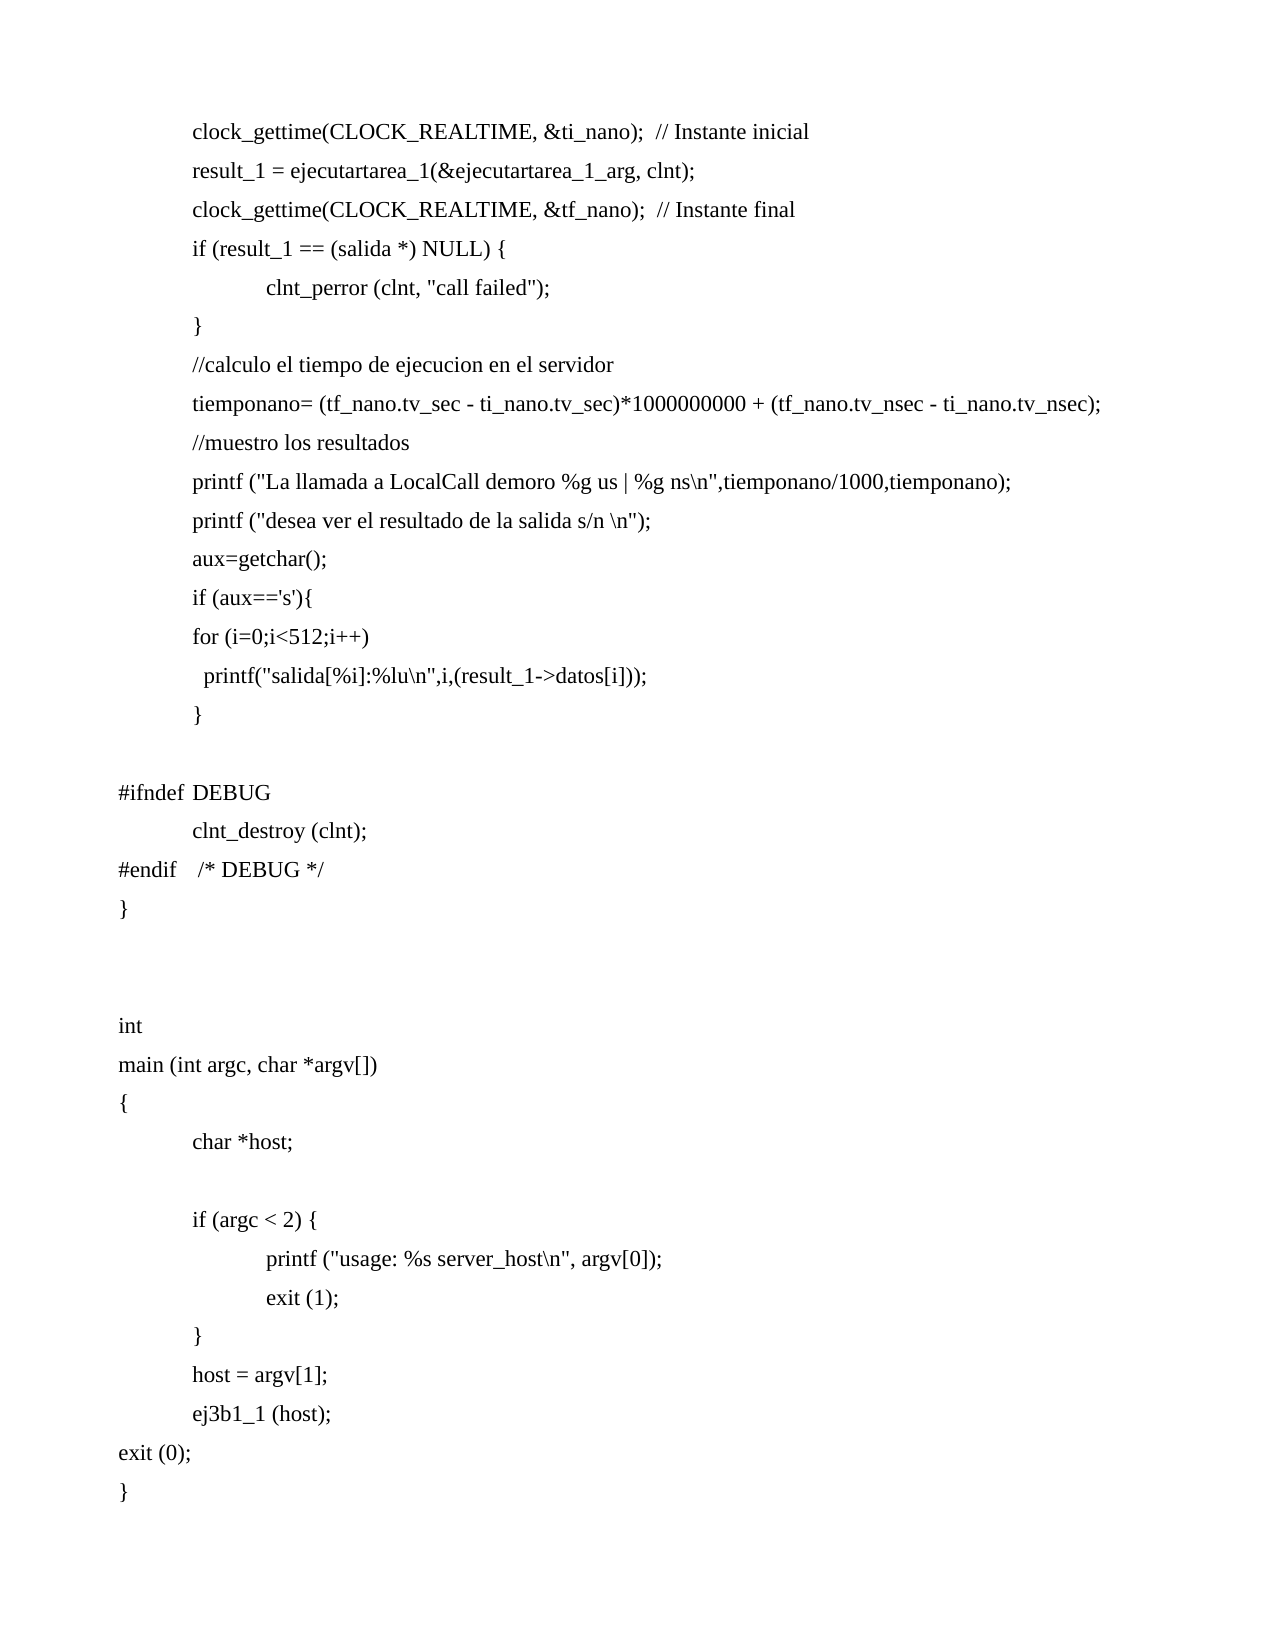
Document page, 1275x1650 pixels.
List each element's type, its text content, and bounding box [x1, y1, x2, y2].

text clock_gettime(CLOCK_REALTIME, &ti_nano); // Instante inicial [118, 118, 1157, 144]
text { [118, 1089, 1157, 1116]
text exit (1); [118, 1284, 1157, 1310]
text host = argv[1]; [118, 1361, 1157, 1388]
text } [118, 312, 1157, 339]
text ej3b1_1 (host); [118, 1400, 1157, 1427]
text } [118, 701, 1157, 727]
text clnt_perror (clnt, "call failed"); [118, 273, 1157, 300]
text aux=getchar(); [118, 546, 1157, 572]
text if (aux=='s'){ [118, 584, 1157, 611]
text #ifndef DEBUG [118, 779, 1157, 805]
text printf("salida[%i]:%lu\n",i,(result_1->datos[i])); [118, 662, 1157, 688]
text } [118, 1478, 1157, 1504]
text char *host; [118, 1128, 1157, 1155]
text printf ("La llamada a LocalCall demoro %g us | %g ns\n",tiemponano/1000,tiemponano); [118, 468, 1157, 494]
text for (i=0;i<512;i++) [118, 623, 1157, 649]
text } [118, 895, 1157, 922]
text printf ("usage: %s server_host\n", argv[0]); [118, 1245, 1157, 1271]
text clnt_destroy (clnt); [118, 817, 1157, 844]
text int [118, 1012, 1157, 1038]
text clock_gettime(CLOCK_REALTIME, &tf_nano); // Instante final [118, 196, 1157, 222]
text //muestro los resultados [118, 429, 1157, 455]
text printf ("desea ver el resultado de la salida s/n \n"); [118, 507, 1157, 533]
text tiemponano= (tf_nano.tv_sec - ti_nano.tv_sec)*1000000000 + (tf_nano.tv_nsec - ti_nano.tv_nsec); [118, 390, 1157, 416]
text if (argc < 2) { [118, 1206, 1157, 1232]
text if (result_1 == (salida *) NULL) { [118, 235, 1157, 261]
text result_1 = ejecutartarea_1(&ejecutartarea_1_arg, clnt); [118, 157, 1157, 183]
text main (int argc, char *argv[]) [118, 1051, 1157, 1077]
text } [118, 1323, 1157, 1349]
text exit (0); [118, 1439, 1157, 1466]
text #endif /* DEBUG */ [118, 856, 1157, 883]
text //calculo el tiempo de ejecucion en el servidor [118, 351, 1157, 378]
